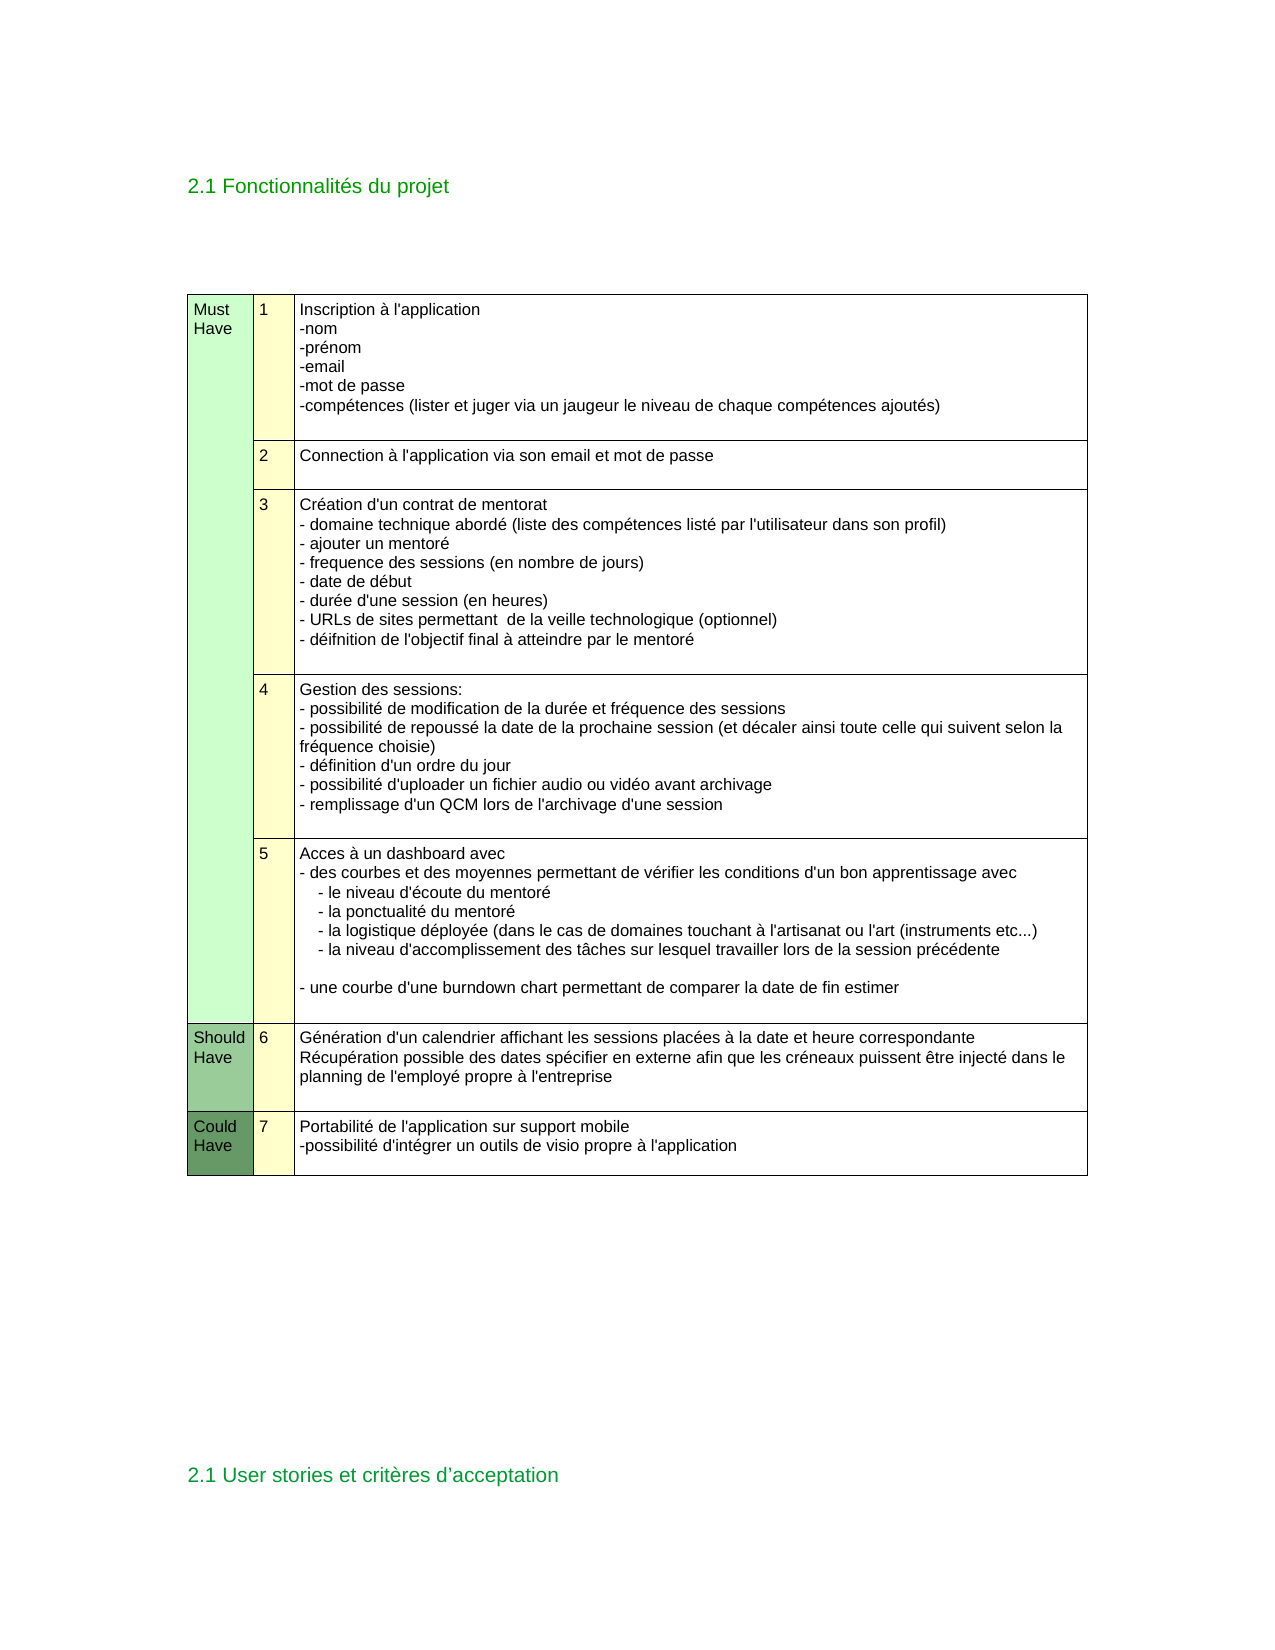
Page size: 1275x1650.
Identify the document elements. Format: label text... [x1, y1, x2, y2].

table_cell 3 [254, 490, 294, 673]
table_cell 6 [254, 1024, 294, 1111]
table_header Inscription à l'application -nom -prénom -email -mot de passe -compétences (lister et juger via un jaugeur le niveau de chaque compétences ajoutés) [295, 295, 1087, 439]
table_cell 7 [254, 1112, 294, 1175]
table_cell Connection à l'application via son email et mot de passe [295, 441, 1087, 489]
table_cell 4 [254, 675, 294, 838]
table_cell 2 [254, 441, 294, 489]
table_header 1 [254, 295, 294, 439]
text 2.1 User stories et critères d’acceptation [187, 1463, 1087, 1487]
table_cell Gestion des sessions: - possibilité de modification de la durée et fréquence des sessions - possibilité de repoussé la date de la prochaine session (et décaler ainsi toute celle qui suivent selon la fréquence choisie) - définition d'un ordre du jour - possibilité d'uploader un fichier audio ou vidéo avant archivage - remplissage d'un QCM lors de l'archivage d'une session [295, 675, 1087, 838]
table_cell Création d'un contrat de mentorat - domaine technique abordé (liste des compétences listé par l'utilisateur dans son profil) - ajouter un mentoré - frequence des sessions (en nombre de jours) - date de début - durée d'une session (en heures) - URLs de sites permettant de la veille technologique (optionnel) - déifnition de l'objectif final à atteindre par le mentoré [295, 490, 1087, 673]
table_header Must Have [188, 295, 253, 1022]
table_cell Acces à un dashboard avec - des courbes et des moyennes permettant de vérifier les conditions d'un bon apprentissage avec - le niveau d'écoute du mentoré - la ponctualité du mentoré - la logistique déployée (dans le cas de domaines touchant à l'artisanat ou l'art (instruments etc...) - la niveau d'accomplissement des tâches sur lesquel travailler lors de la session précédente - une courbe d'une burndown chart permettant de comparer la date de fin estimer [295, 839, 1087, 1022]
table_cell Should Have [188, 1024, 253, 1111]
text 2.1 Fonctionnalités du projet [187, 174, 1087, 198]
table_cell 5 [254, 839, 294, 1022]
table_cell Portabilité de l'application sur support mobile -possibilité d'intégrer un outils de visio propre à l'application [295, 1112, 1087, 1175]
table_cell Génération d'un calendrier affichant les sessions placées à la date et heure correspondante Récupération possible des dates spécifier en externe afin que les créneaux puissent être injecté dans le planning de l'employé propre à l'entreprise [295, 1024, 1087, 1111]
table_cell Could Have [188, 1112, 253, 1175]
